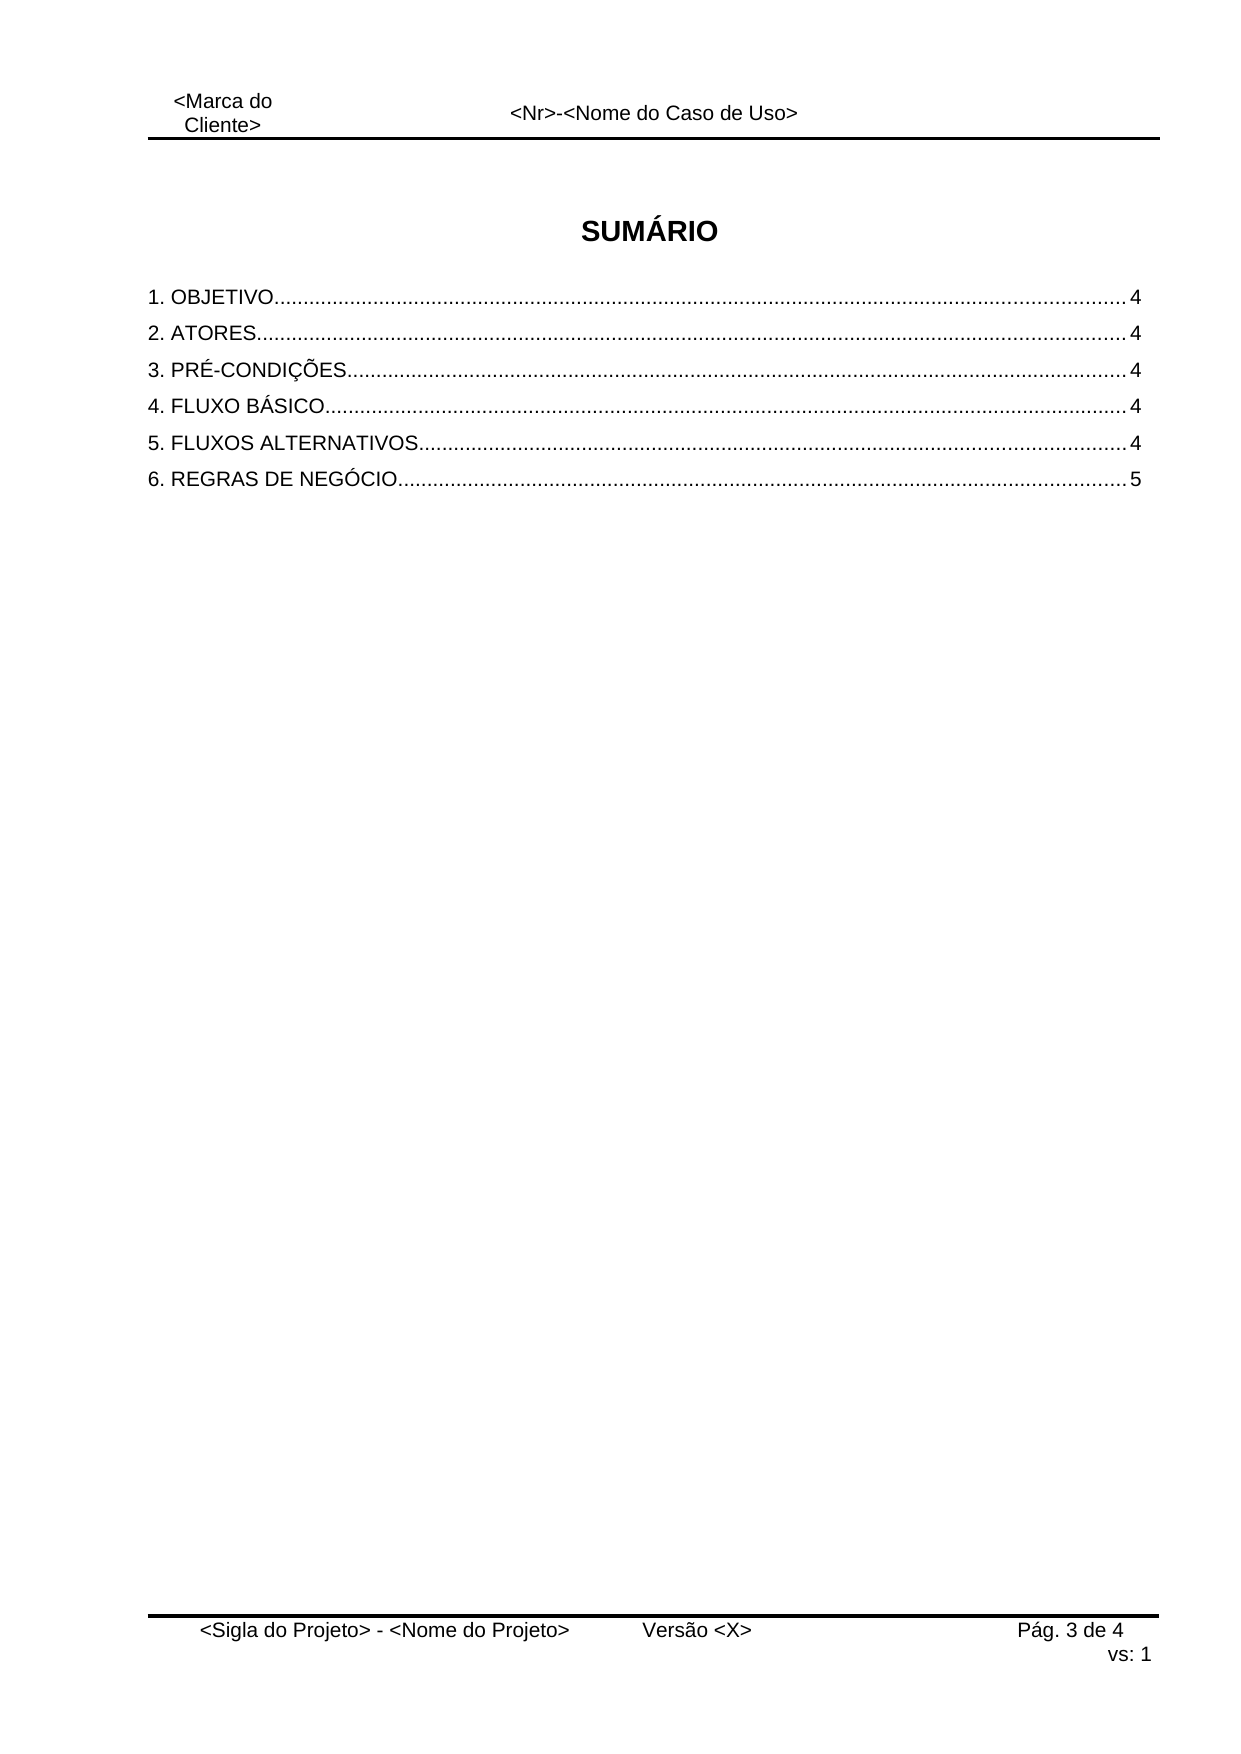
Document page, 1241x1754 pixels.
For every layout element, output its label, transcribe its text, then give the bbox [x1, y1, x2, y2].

text 2. Atores 4 [148, 321, 1152, 345]
text 4. Fluxo Básico 4 [148, 394, 1152, 418]
text 3. PRÉ-CONDIÇÕES 4 [148, 358, 1152, 382]
text 6. Regras de Negócio 5 [148, 467, 1152, 491]
title SUMÁRIO [148, 214, 1152, 247]
text 1. Objetivo 4 [148, 285, 1152, 309]
text 5. Fluxos Alternativos 4 [148, 431, 1152, 454]
